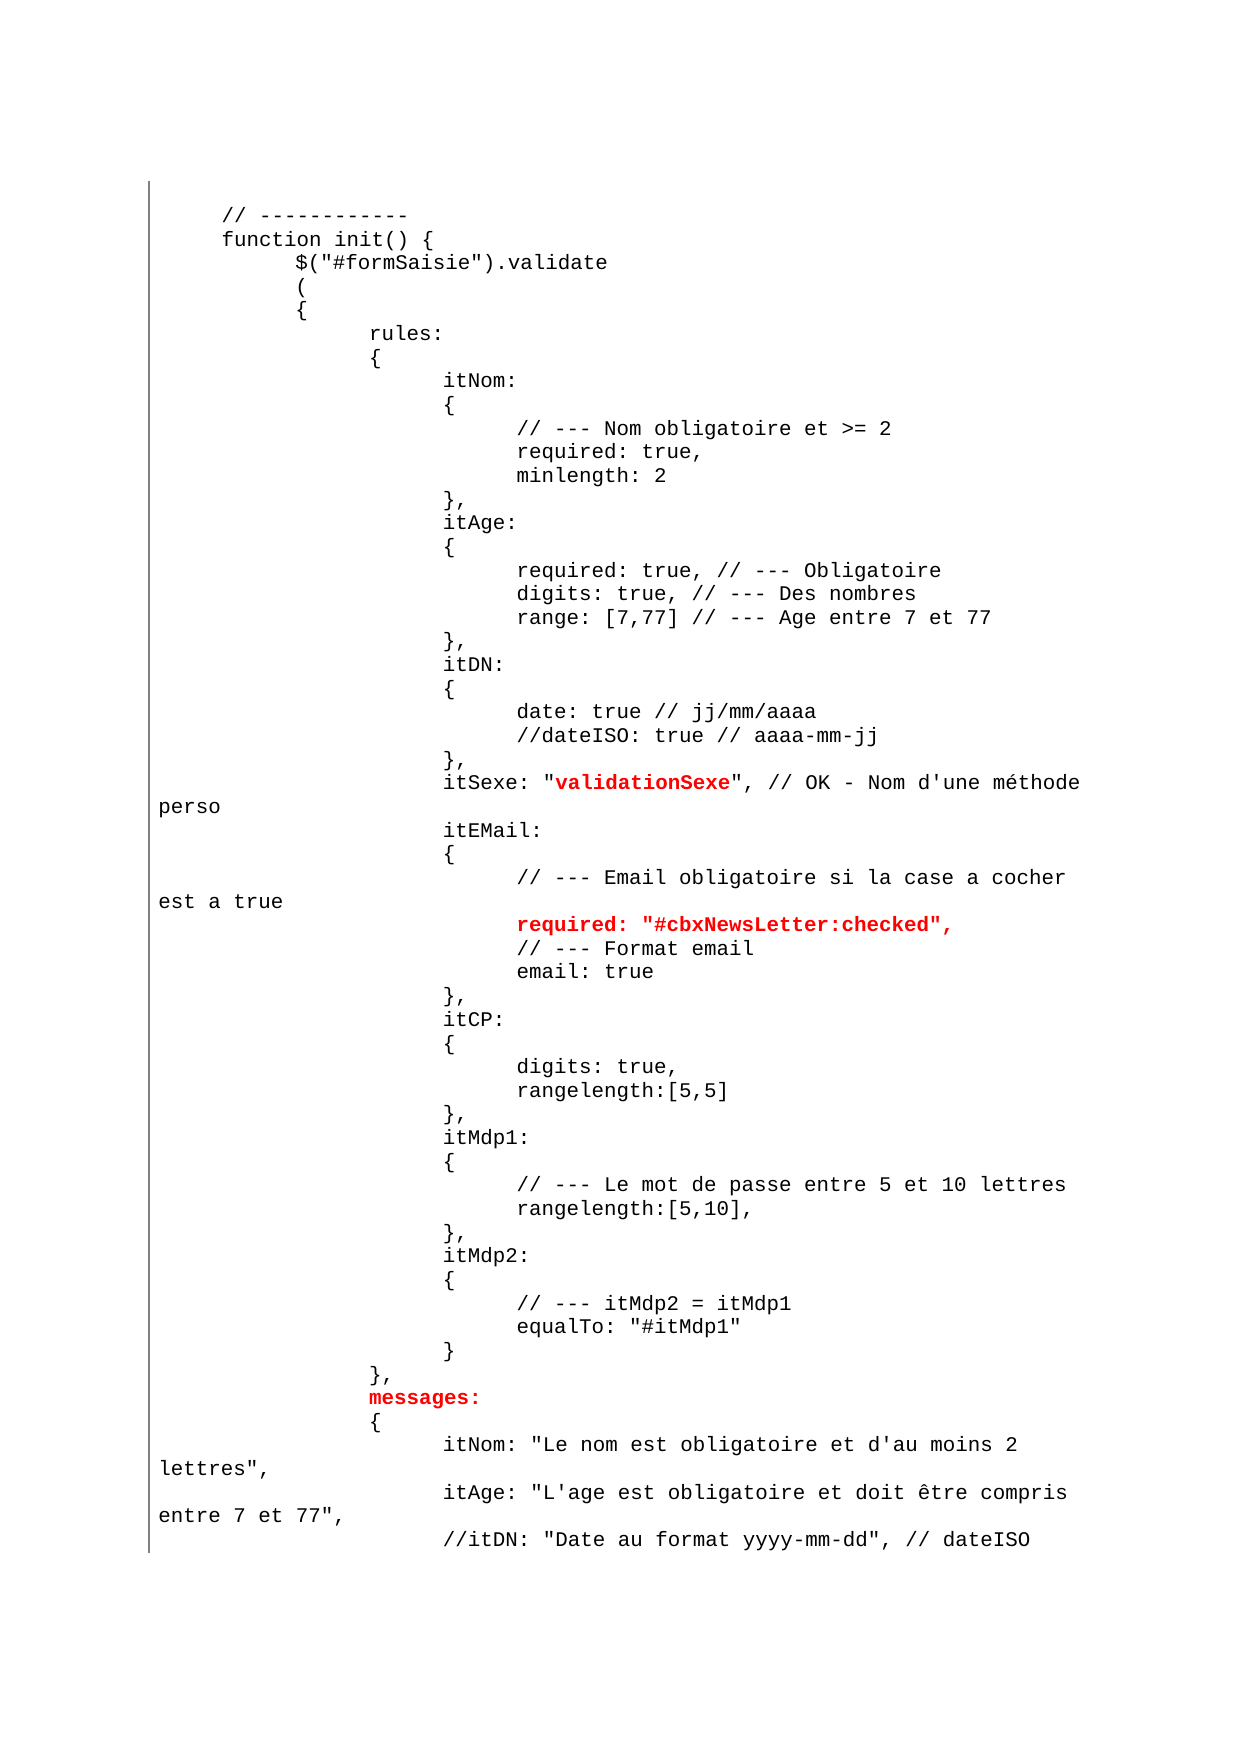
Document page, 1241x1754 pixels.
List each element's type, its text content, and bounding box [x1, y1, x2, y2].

text itCP: [150, 1009, 1092, 1032]
text range: [7,77] // --- Age entre 7 et 77 [150, 607, 1092, 631]
text { [150, 1269, 1092, 1293]
text // --- Format email [150, 938, 1092, 962]
text // --- Le mot de passe entre 5 et 10 lettres [150, 1174, 1092, 1198]
text itNom: [150, 370, 1092, 394]
text // ------------ [150, 205, 1092, 228]
text }, [150, 985, 1092, 1009]
text itMdp1: [150, 1127, 1092, 1151]
text equalTo: "#itMdp1" [150, 1316, 1092, 1340]
text itSexe: "validationSexe", // OK - Nom d'une méthode perso [150, 772, 1092, 820]
text itNom: "Le nom est obligatoire et d'au moins 2 lettres", [150, 1434, 1092, 1482]
text digits: true, // --- Des nombres [150, 583, 1092, 607]
text email: true [150, 962, 1092, 985]
text }, [150, 1103, 1092, 1127]
text minlength: 2 [150, 465, 1092, 489]
text function init() { [150, 228, 1092, 252]
text required: "#cbxNewsLetter:checked", [150, 914, 1092, 938]
text $("#formSaisie").validate [150, 252, 1092, 276]
text }, [150, 1363, 1092, 1387]
text { [150, 1032, 1092, 1056]
text { [150, 347, 1092, 370]
text // --- itMdp2 = itMdp1 [150, 1293, 1092, 1316]
text { [150, 394, 1092, 418]
text //itDN: "Date au format yyyy-mm-dd", // dateISO [150, 1529, 1092, 1553]
text { [150, 299, 1092, 323]
text { [150, 536, 1092, 559]
text { [150, 1151, 1092, 1174]
text }, [150, 631, 1092, 654]
text digits: true, [150, 1056, 1092, 1080]
text itDN: [150, 654, 1092, 678]
text rules: [150, 323, 1092, 347]
text }, [150, 1222, 1092, 1245]
text rangelength:[5,10], [150, 1198, 1092, 1222]
text itAge: [150, 512, 1092, 536]
text itEMail: [150, 820, 1092, 843]
text ( [150, 276, 1092, 299]
text required: true, // --- Obligatoire [150, 559, 1092, 583]
text required: true, [150, 441, 1092, 465]
text rangelength:[5,5] [150, 1080, 1092, 1103]
text { [150, 1411, 1092, 1434]
text itMdp2: [150, 1245, 1092, 1269]
text }, [150, 489, 1092, 512]
text messages: [150, 1387, 1092, 1411]
text // --- Nom obligatoire et >= 2 [150, 418, 1092, 441]
text { [150, 678, 1092, 701]
text } [150, 1340, 1092, 1363]
text //dateISO: true // aaaa-mm-jj [150, 725, 1092, 749]
text itAge: "L'age est obligatoire et doit être compris entre 7 et 77", [150, 1482, 1092, 1529]
text { [150, 843, 1092, 867]
text date: true // jj/mm/aaaa [150, 701, 1092, 725]
text }, [150, 749, 1092, 772]
text // --- Email obligatoire si la case a cocher est a true [150, 867, 1092, 914]
